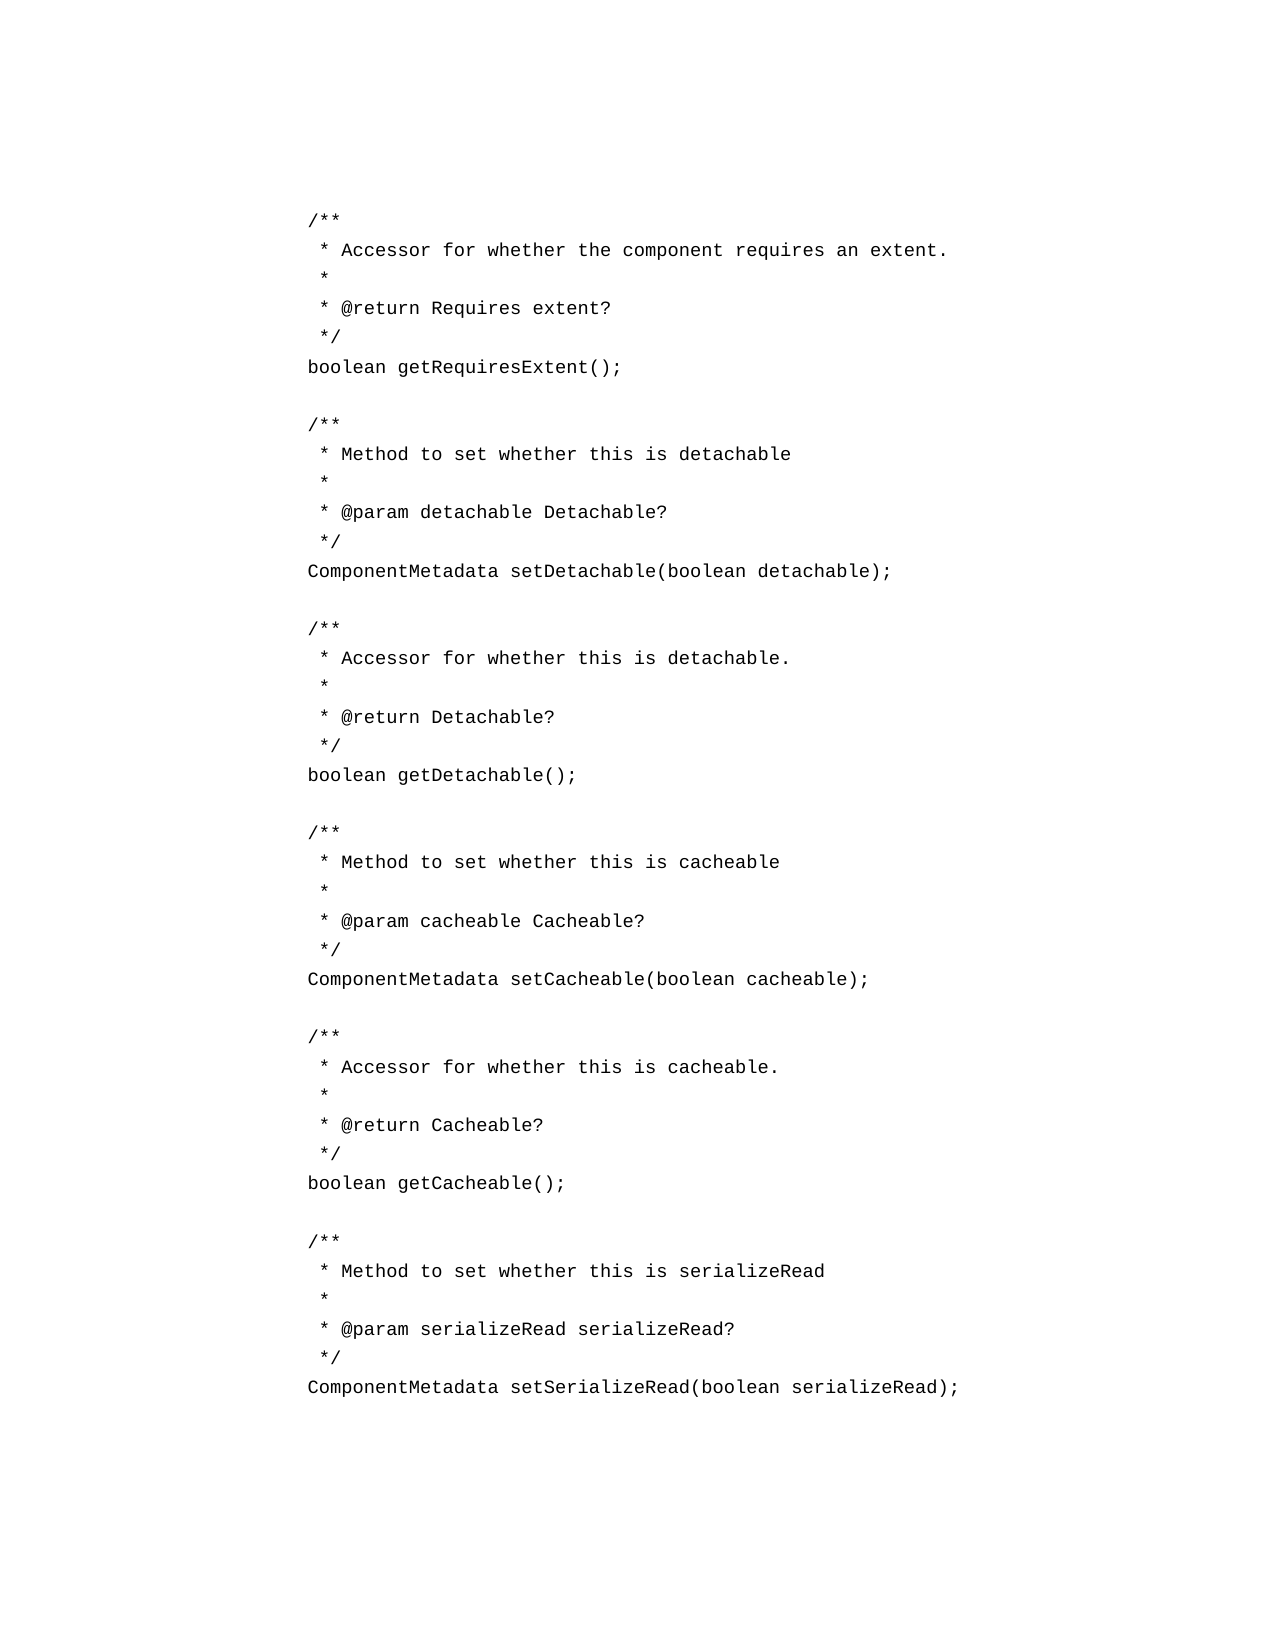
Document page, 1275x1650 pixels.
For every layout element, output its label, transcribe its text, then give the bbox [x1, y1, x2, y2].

text * [262, 268, 1125, 291]
text * [262, 1085, 1125, 1108]
text /** [262, 618, 1125, 641]
text * [262, 881, 1125, 904]
text /** [262, 822, 1125, 845]
text ComponentMetadata setCacheable(boolean cacheable); [262, 968, 1125, 991]
text */ [262, 1143, 1125, 1166]
text * @param cacheable Cacheable? [262, 910, 1125, 933]
text */ [262, 327, 1125, 349]
text * @param serializeRead serializeRead? [262, 1318, 1125, 1341]
text * [262, 677, 1125, 699]
text */ [262, 531, 1125, 554]
text /** [262, 1027, 1125, 1049]
text * Method to set whether this is detachable [262, 443, 1125, 466]
text /** [262, 1231, 1125, 1254]
text * [262, 1289, 1125, 1312]
text * @return Requires extent? [262, 297, 1125, 320]
text */ [262, 1347, 1125, 1370]
text * [262, 472, 1125, 495]
text ComponentMetadata setDetachable(boolean detachable); [262, 560, 1125, 583]
text boolean getDetachable(); [262, 764, 1125, 787]
text */ [262, 735, 1125, 758]
text /** [262, 414, 1125, 437]
text * Accessor for whether the component requires an extent. [262, 239, 1125, 262]
text boolean getRequiresExtent(); [262, 356, 1125, 379]
text * Method to set whether this is cacheable [262, 852, 1125, 874]
text * Accessor for whether this is detachable. [262, 647, 1125, 670]
text */ [262, 939, 1125, 962]
text * Accessor for whether this is cacheable. [262, 1056, 1125, 1079]
text * Method to set whether this is serializeRead [262, 1260, 1125, 1283]
text ComponentMetadata setSerializeRead(boolean serializeRead); [262, 1377, 1125, 1399]
text boolean getCacheable(); [262, 1172, 1125, 1195]
text * @param detachable Detachable? [262, 502, 1125, 524]
text * @return Cacheable? [262, 1114, 1125, 1137]
text /** [262, 210, 1125, 233]
text * @return Detachable? [262, 706, 1125, 729]
